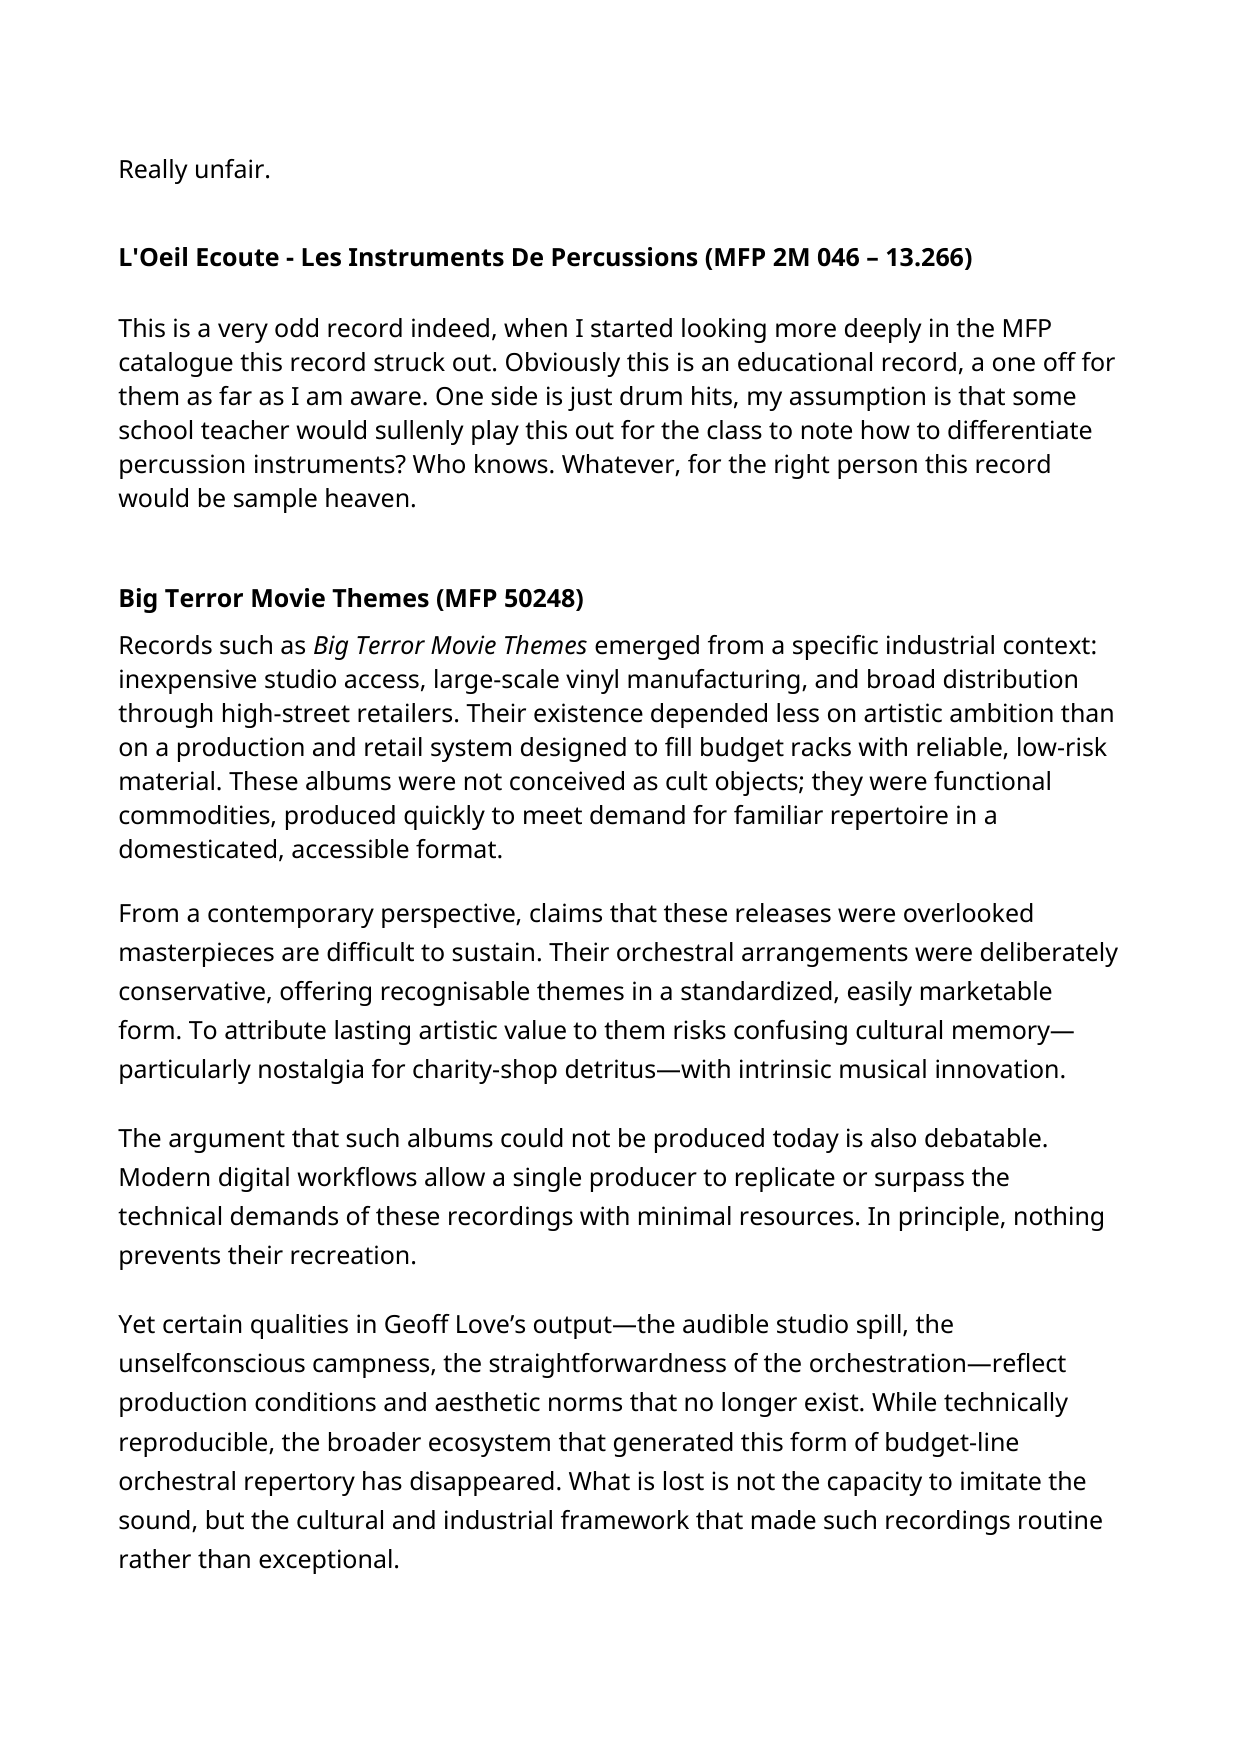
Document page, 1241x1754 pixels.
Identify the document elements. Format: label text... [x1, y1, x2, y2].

text Records such as Big Terror Movie Themes emerged from a specific industrial context: inexpensive studio access, large-scale vinyl manufacturing, and broad distribution through high-street retailers. Their existence depended less on artistic ambition than on a production and retail system designed to fill budget racks with reliable, low-risk material. These albums were not conceived as cult objects; they were functional commodities, produced quickly to meet demand for familiar repertoire in a domesticated, accessible format. [118, 627, 1122, 866]
text Really unfair. [118, 152, 1122, 186]
subtitle This is a very odd record indeed, when I started looking more deeply in the MFP catalogue this record struck out. Obviously this is an educational record, a one off for them as far as I am aware. One side is just drum hits, my assumption is that some school teacher would sullenly play this out for the class to note how to differentiate percussion instruments? Who knows. Whatever, for the right person this record would be sample heaven. [118, 311, 1122, 515]
text From a contemporary perspective, claims that these releases were overlooked masterpieces are difficult to sustain. Their orchestral arrangements were deliberately conservative, offering recognisable themes in a standardized, easily marketable form. To attribute lasting artistic value to them risks confusing cultural memory—particularly nostalgia for charity-shop detritus—with intrinsic musical innovation. [118, 895, 1122, 1086]
subtitle L'Oeil Ecoute - Les Instruments De Percussions (MFP 2M 046 – 13.266) [118, 239, 1122, 273]
subtitle Big Terror Movie Themes (MFP 50248) [118, 581, 1122, 615]
text The argument that such albums could not be produced today is also debatable. Modern digital workflows allow a single producer to replicate or surpass the technical demands of these recordings with minimal resources. In principle, nothing prevents their recreation. [118, 1121, 1122, 1272]
text Yet certain qualities in Geoff Love’s output—the audible studio spill, the unselfconscious campness, the straightforwardness of the orchestration—reflect production conditions and aesthetic norms that no longer exist. While technically reproducible, the broader ecosystem that generated this form of budget-line orchestral repertory has disappeared. What is lost is not the capacity to imitate the sound, but the cultural and industrial framework that made such recordings routine rather than exceptional. [118, 1307, 1122, 1576]
